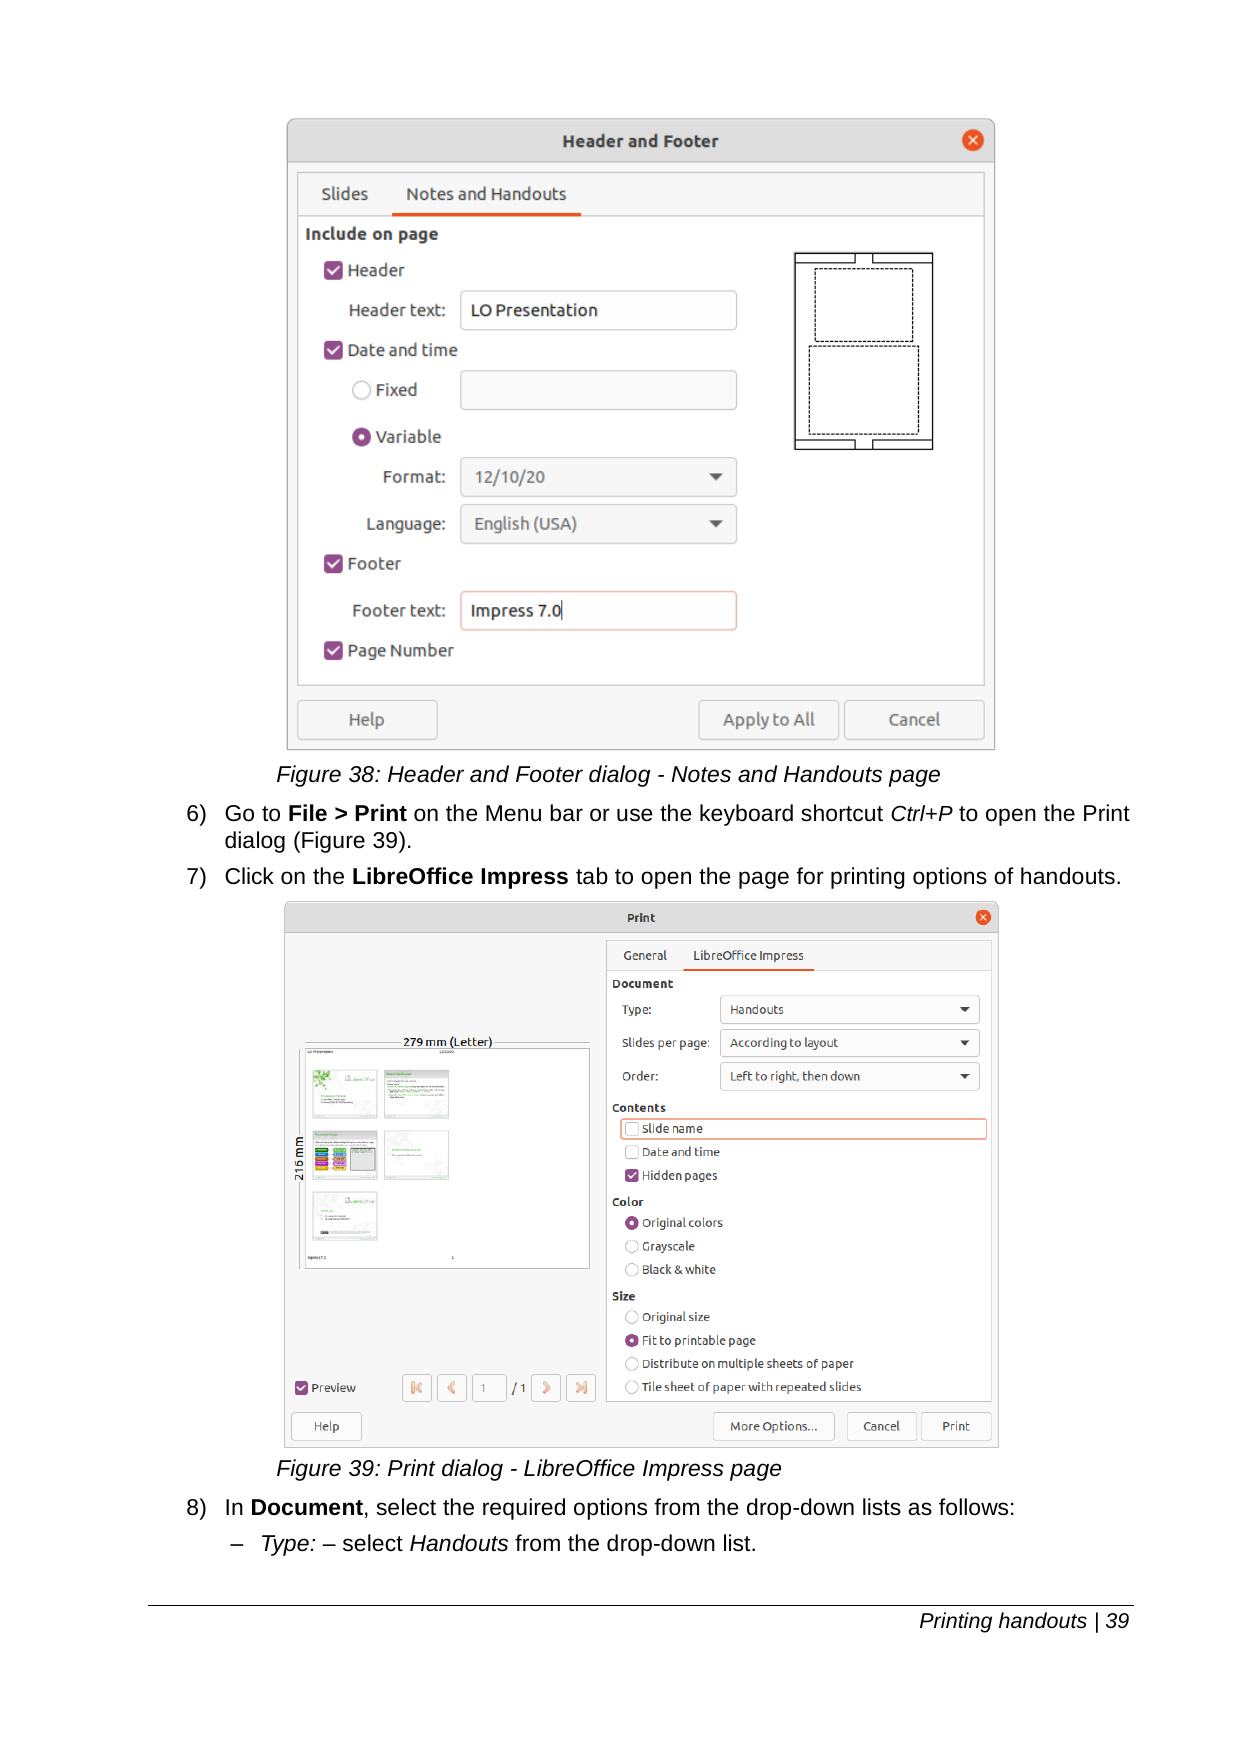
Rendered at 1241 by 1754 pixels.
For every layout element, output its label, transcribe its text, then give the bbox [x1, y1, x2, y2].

list Click on the LibreOffice Impress tab to open the page for printing options of handouts. [207, 862, 1134, 889]
list Go to File > Print on the Menu bar or use the keyboard shortcut Ctrl+P to open the Print dialog (Figure 39). [207, 799, 1134, 854]
text Figure 38: Header and Footer dialog - Notes and Handouts page [276, 761, 1005, 787]
list Type: – select Handouts from the drop-down list. [230, 1529, 1134, 1557]
list In Document, select the required options from the drop-down lists as follows: [207, 1493, 1134, 1521]
text Figure 39: Print dialog - LibreOffice Impress page [276, 1455, 1005, 1482]
picture [276, 901, 1006, 1455]
picture [276, 118, 1006, 761]
